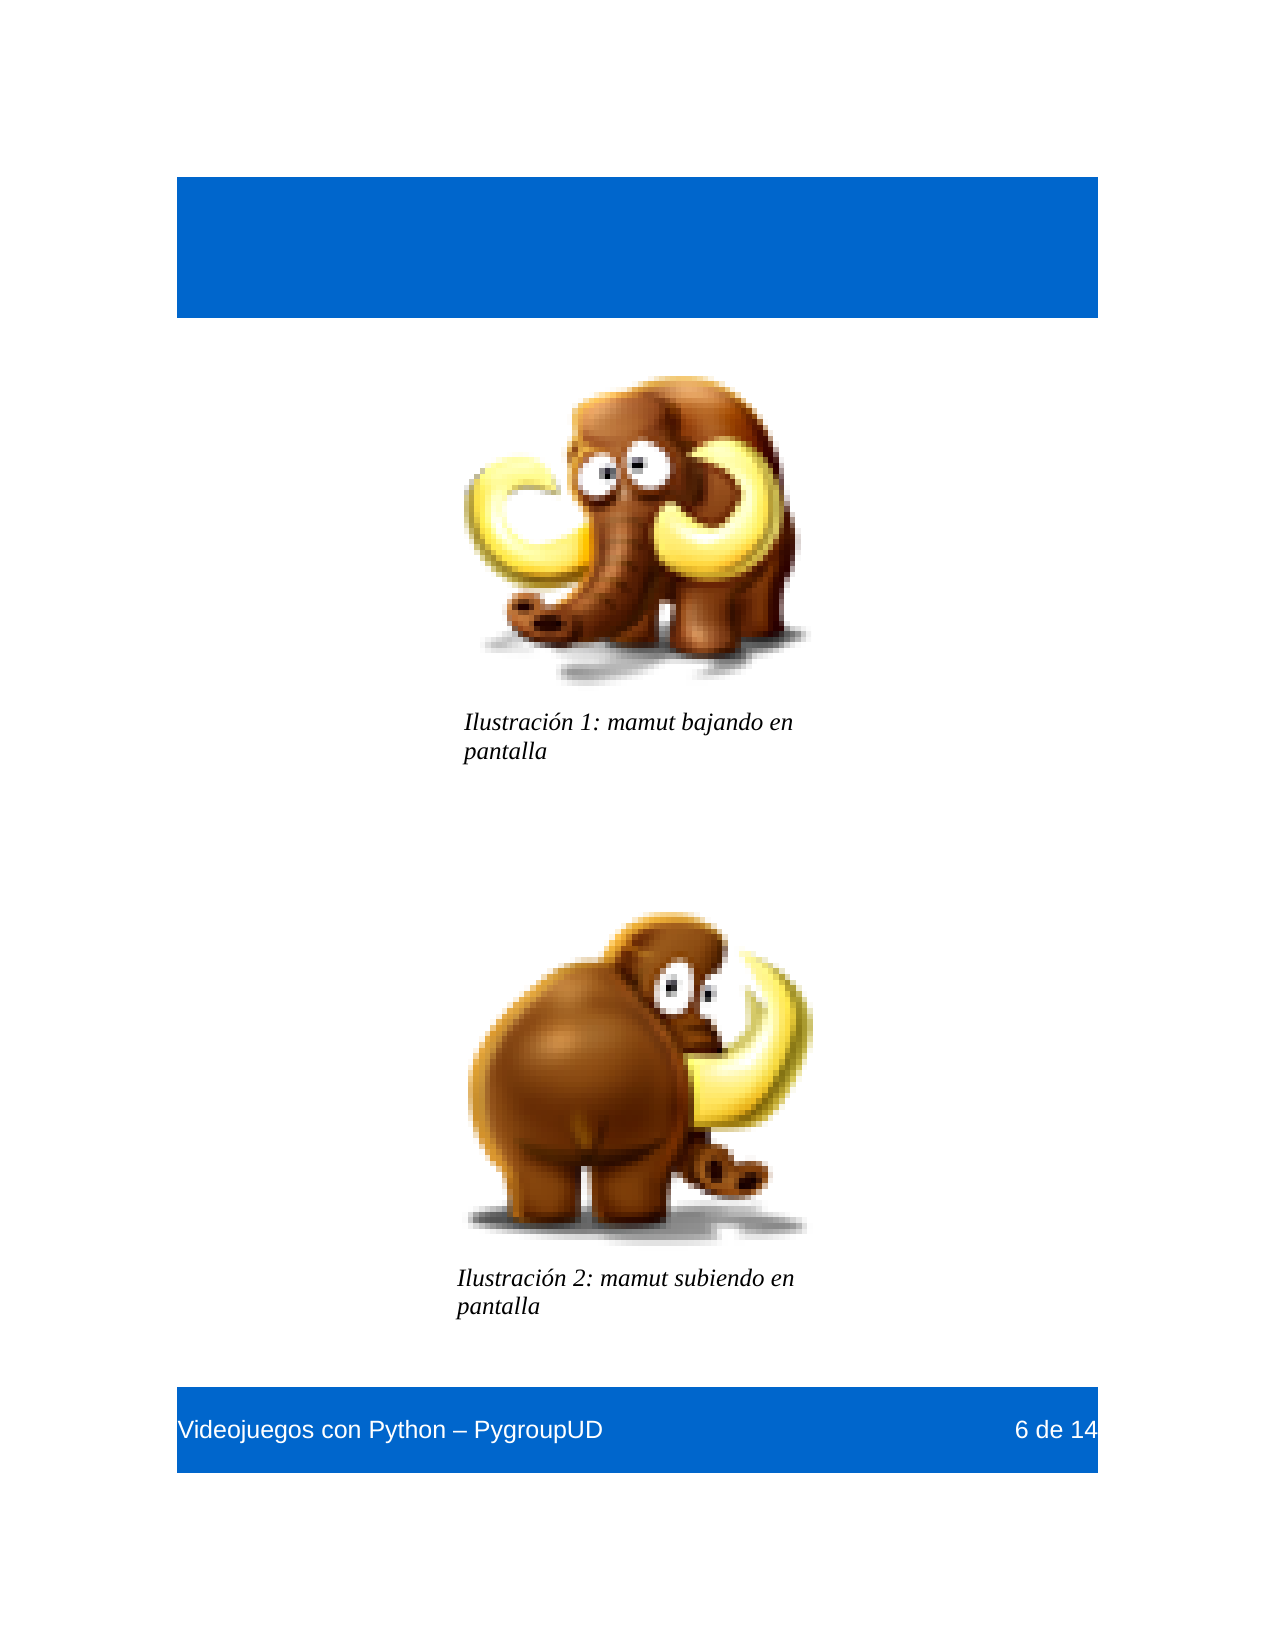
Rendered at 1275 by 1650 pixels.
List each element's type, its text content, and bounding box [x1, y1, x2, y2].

text Ilustración 1: mamut bajando en pantalla [464, 708, 811, 765]
picture [457, 901, 819, 1263]
picture [464, 360, 812, 708]
text Ilustración 2: mamut subiendo en pantalla [457, 1263, 818, 1320]
